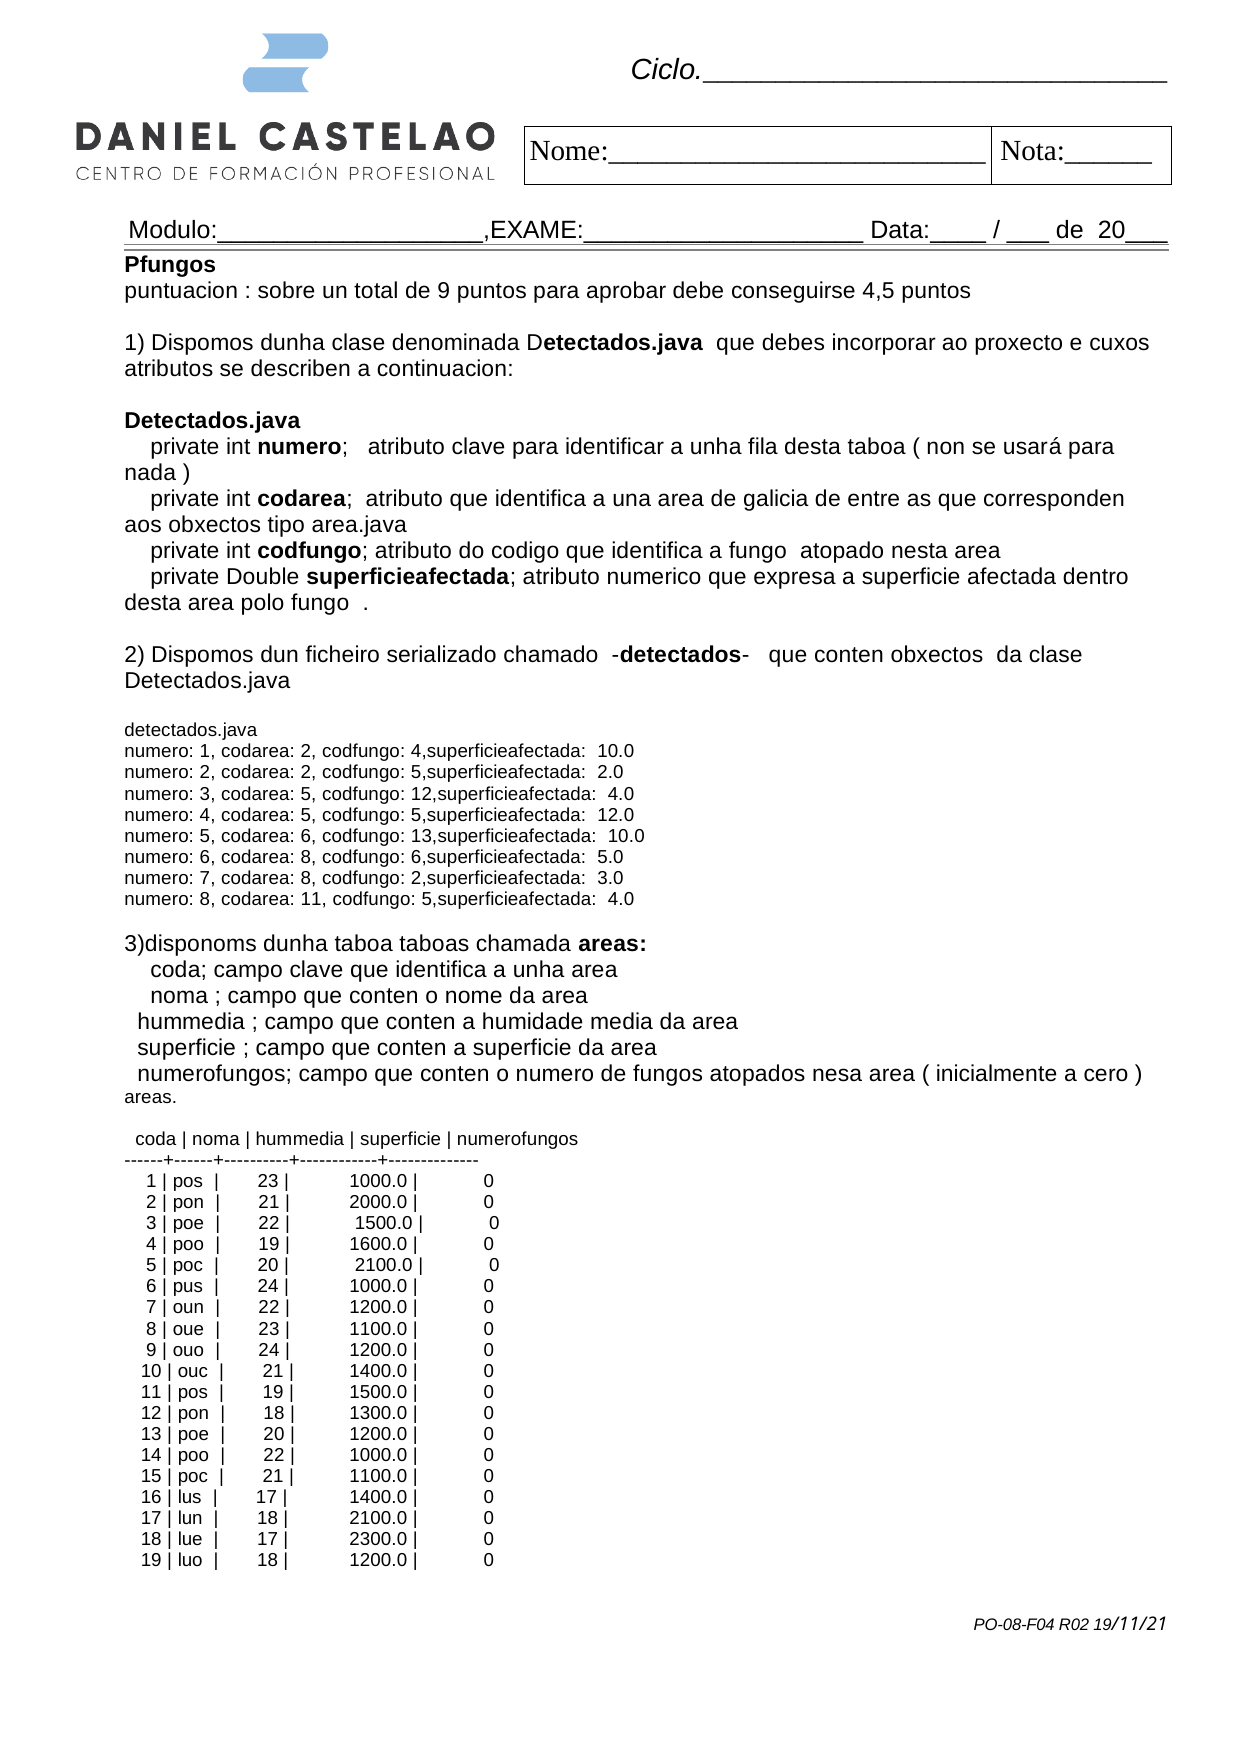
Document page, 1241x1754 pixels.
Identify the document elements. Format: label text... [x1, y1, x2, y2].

text 1) Dispomos dunha clase denominada Detectados.java que debes incorporar ao proxecto e cuxos atributos se describen a continuacion: [124, 329, 1169, 381]
text areas. [124, 1086, 1169, 1107]
picture [76, 33, 495, 180]
text numerofungos; campo que conten o numero de fungos atopados nesa area ( inicialmente a cero ) [124, 1060, 1169, 1086]
text 5 | poc | 20 | 2100.0 | 0 [124, 1255, 1169, 1276]
text coda; campo clave que identifica a unha area [124, 956, 1169, 982]
text private int codfungo; atributo do codigo que identifica a fungo atopado nesta area [124, 537, 1169, 563]
text 18 | lue | 17 | 2300.0 | 0 [124, 1528, 1169, 1549]
text 13 | poe | 20 | 1200.0 | 0 [124, 1423, 1169, 1444]
text private Double superficieafectada; atributo numerico que expresa a superficie afectada dentro desta area polo fungo . [124, 563, 1169, 616]
text numero: 8, codarea: 11, codfungo: 5,superficieafectada: 4.0 [124, 888, 1169, 909]
text numero: 6, codarea: 8, codfungo: 6,superficieafectada: 5.0 [124, 846, 1169, 867]
text 17 | lun | 18 | 2100.0 | 0 [124, 1507, 1169, 1528]
text superficie ; campo que conten a superficie da area [124, 1034, 1169, 1060]
text 12 | pon | 18 | 1300.0 | 0 [124, 1402, 1169, 1423]
text 3 | poe | 22 | 1500.0 | 0 [124, 1213, 1169, 1234]
text 1 | pos | 23 | 1000.0 | 0 [124, 1171, 1169, 1192]
text hummedia ; campo que conten a humidade media da area [124, 1008, 1169, 1034]
text 3)disponoms dunha taboa taboas chamada areas: [124, 930, 1169, 956]
text private int numero; atributo clave para identificar a unha fila desta taboa ( non se usará para nada ) [124, 433, 1169, 485]
text 15 | poc | 21 | 1100.0 | 0 [124, 1465, 1169, 1486]
text 2) Dispomos dun ficheiro serializado chamado -detectados- que conten obxectos da clase Detectados.java [124, 642, 1169, 694]
text 11 | pos | 19 | 1500.0 | 0 [124, 1381, 1169, 1402]
text numero: 1, codarea: 2, codfungo: 4,superficieafectada: 10.0 [124, 741, 1169, 762]
text numero: 4, codarea: 5, codfungo: 5,superficieafectada: 12.0 [124, 804, 1169, 825]
text Detectados.java [124, 407, 1169, 433]
text private int codarea; atributo que identifica a una area de galicia de entre as que corresponden aos obxectos tipo area.java [124, 485, 1169, 537]
text puntuacion : sobre un total de 9 puntos para aprobar debe conseguirse 4,5 puntos [124, 277, 1169, 303]
text numero: 2, codarea: 2, codfungo: 5,superficieafectada: 2.0 [124, 762, 1169, 783]
text 9 | ouo | 24 | 1200.0 | 0 [124, 1339, 1169, 1360]
text 6 | pus | 24 | 1000.0 | 0 [124, 1276, 1169, 1297]
text 7 | oun | 22 | 1200.0 | 0 [124, 1297, 1169, 1318]
text 2 | pon | 21 | 2000.0 | 0 [124, 1192, 1169, 1213]
text ------+------+----------+------------+-------------- [124, 1149, 1169, 1171]
text coda | noma | hummedia | superficie | numerofungos [124, 1128, 1169, 1149]
text numero: 3, codarea: 5, codfungo: 12,superficieafectada: 4.0 [124, 783, 1169, 804]
text 19 | luo | 18 | 1200.0 | 0 [124, 1549, 1169, 1570]
text 14 | poo | 22 | 1000.0 | 0 [124, 1444, 1169, 1465]
text numero: 5, codarea: 6, codfungo: 13,superficieafectada: 10.0 [124, 825, 1169, 846]
text detectados.java [124, 720, 1169, 741]
text 16 | lus | 17 | 1400.0 | 0 [124, 1486, 1169, 1507]
text 10 | ouc | 21 | 1400.0 | 0 [124, 1360, 1169, 1381]
text noma ; campo que conten o nome da area [124, 982, 1169, 1008]
text 8 | oue | 23 | 1100.0 | 0 [124, 1318, 1169, 1339]
text numero: 7, codarea: 8, codfungo: 2,superficieafectada: 3.0 [124, 867, 1169, 888]
text Pfungos [124, 251, 1169, 277]
text 4 | poo | 19 | 1600.0 | 0 [124, 1234, 1169, 1255]
